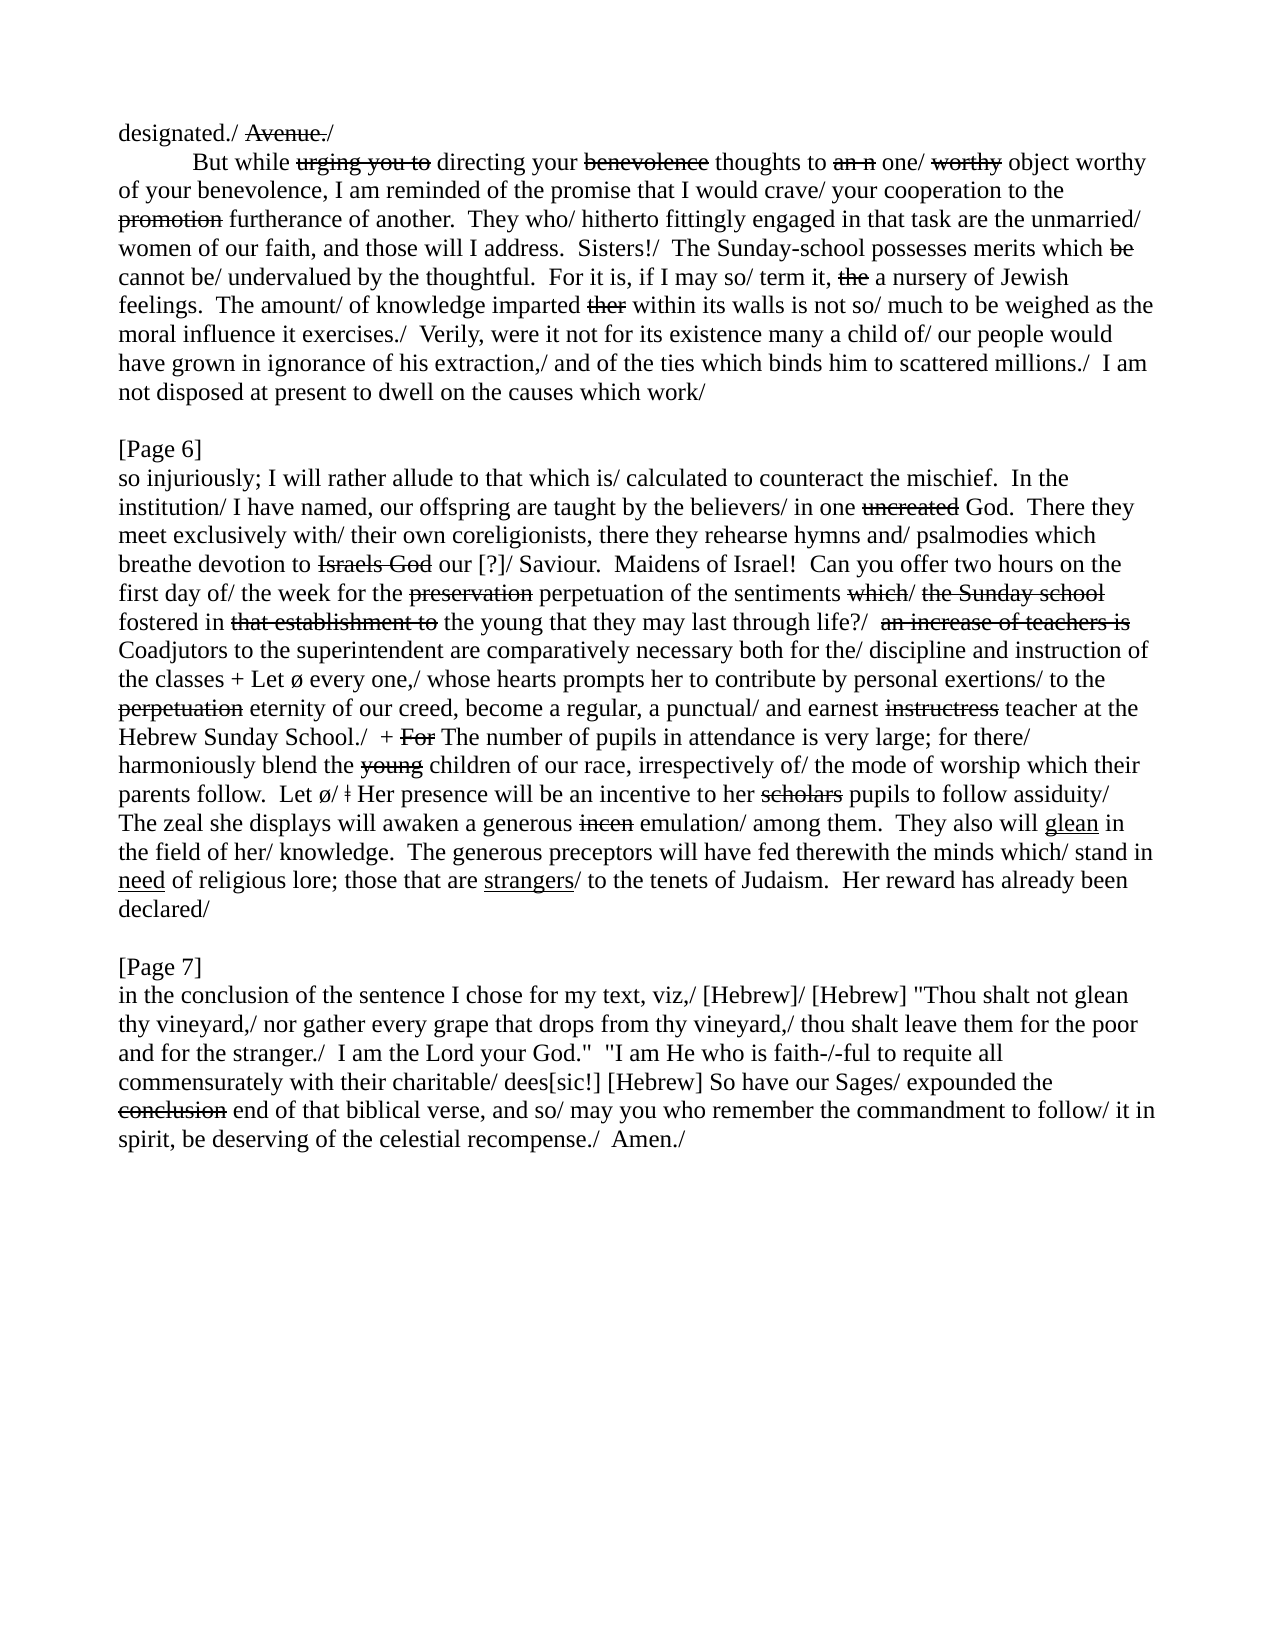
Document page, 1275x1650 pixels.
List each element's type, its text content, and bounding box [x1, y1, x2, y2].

text But while urging you to directing your benevolence thoughts to an n one/ worthy object worthy of your benevolence, I am reminded of the promise that I would crave/ your cooperation to the promotion furtherance of another. They who/ hitherto fittingly engaged in that task are the unmarried/ women of our faith, and those will I address. Sisters!/ The Sunday-school possesses merits which be cannot be/ undervalued by the thoughtful. For it is, if I may so/ term it, the a nursery of Jewish feelings. The amount/ of knowledge imparted ther within its walls is not so/ much to be weighed as the moral influence it exercises./ Verily, were it not for its existence many a child of/ our people would have grown in ignorance of his extraction,/ and of the ties which binds him to scattered millions./ I am not disposed at present to dwell on the causes which work/ [118, 147, 1157, 406]
text so injuriously; I will rather allude to that which is/ calculated to counteract the mischief. In the institution/ I have named, our offspring are taught by the believers/ in one uncreated God. There they meet exclusively with/ their own coreligionists, there they rehearse hymns and/ psalmodies which breathe devotion to Israels God our [?]/ Saviour. Maidens of Israel! Can you offer two hours on the first day of/ the week for the preservation perpetuation of the sentiments which/ the Sunday school fostered in that establishment to the young that they may last through life?/ an increase of teachers is Coadjutors to the superintendent are comparatively necessary both for the/ discipline and instruction of the classes + Let ø every one,/ whose hearts prompts her to contribute by personal exertions/ to the perpetuation eternity of our creed, become a regular, a punctual/ and earnest instructress teacher at the Hebrew Sunday School./ + For The number of pupils in attendance is very large; for there/ harmoniously blend the young children of our race, irrespectively of/ the mode of worship which their parents follow. Let ø/ ǂ Her presence will be an incentive to her scholars pupils to follow assiduity/ The zeal she displays will awaken a generous incen emulation/ among them. They also will glean in the field of her/ knowledge. The generous preceptors will have fed therewith the minds which/ stand in need of religious lore; those that are strangers/ to the tenets of Judaism. Her reward has already been declared/ [118, 463, 1157, 923]
text [Page 7] [118, 952, 1157, 981]
text in the conclusion of the sentence I chose for my text, viz,/ [Hebrew]/ [Hebrew] "Thou shalt not glean thy vineyard,/ nor gather every grape that drops from thy vineyard,/ thou shalt leave them for the poor and for the stranger./ I am the Lord your God." "I am He who is faith-/-ful to requite all commensurately with their charitable/ dees[sic!] [Hebrew] So have our Sages/ expounded the conclusion end of that biblical verse, and so/ may you who remember the commandment to follow/ it in spirit, be deserving of the celestial recompense./ Amen./ [118, 981, 1157, 1153]
text [Page 6] [118, 434, 1157, 463]
text designated./ Avenue./ [118, 118, 1157, 147]
